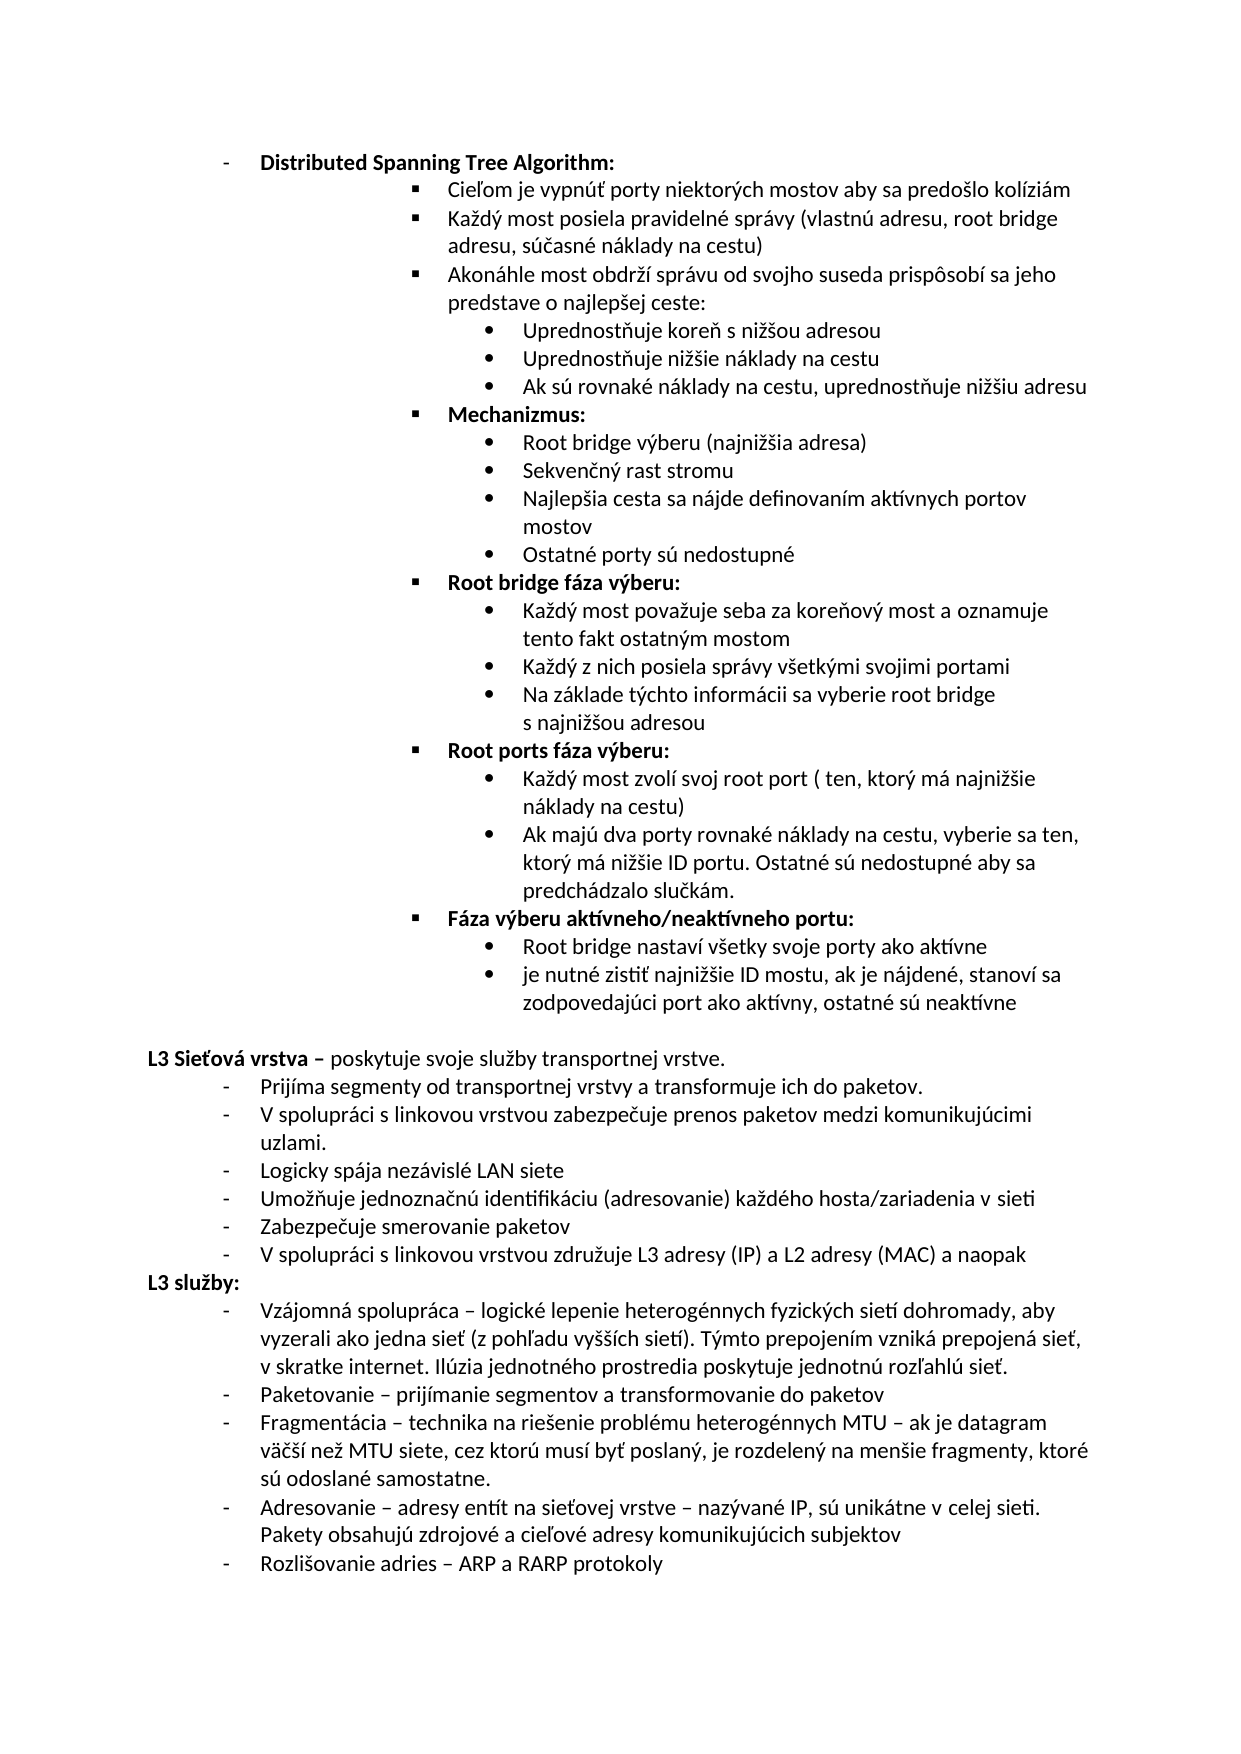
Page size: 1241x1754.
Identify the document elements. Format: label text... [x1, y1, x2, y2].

list Umožňuje jednoznačnú identifikáciu (adresovanie) každého hosta/zariadenia v sieti [223, 1184, 1093, 1212]
list Adresovanie – adresy entít na sieťovej vrstve – nazývané IP, sú unikátne v celej sieti. Pakety obsahujú zdrojové a cieľové adresy komunikujúcich subjektov [223, 1493, 1093, 1549]
list Každý most považuje seba za koreňový most a oznamuje tento fakt ostatným mostom [485, 596, 1093, 652]
list Root ports fáza výberu: [410, 736, 1093, 764]
list Root bridge nastaví všetky svoje porty ako aktívne [485, 932, 1093, 960]
text L3 služby: [148, 1268, 1093, 1296]
list V spolupráci s linkovou vrstvou združuje L3 adresy (IP) a L2 adresy (MAC) a naopak [223, 1240, 1093, 1268]
list Každý z nich posiela správy všetkými svojimi portami [485, 652, 1093, 680]
list Cieľom je vypnúť porty niektorých mostov aby sa predošlo kolíziám [410, 176, 1093, 204]
list Paketovanie – prijímanie segmentov a transformovanie do paketov [223, 1381, 1093, 1408]
list Vzájomná spolupráca – logické lepenie heterogénnych fyzických sietí dohromady, aby vyzerali ako jedna sieť (z pohľadu vyšších sietí). Týmto prepojením vzniká prepojená sieť, v skratke internet. Ilúzia jednotného prostredia poskytuje jednotnú rozľahlú sieť. [223, 1296, 1093, 1381]
text L3 Sieťová vrstva – poskytuje svoje služby transportnej vrstve. [148, 1044, 1093, 1072]
list Zabezpečuje smerovanie paketov [223, 1212, 1093, 1240]
list Ak sú rovnaké náklady na cestu, uprednostňuje nižšiu adresu [485, 372, 1093, 400]
list Každý most zvolí svoj root port ( ten, ktorý má najnižšie náklady na cestu) [485, 764, 1093, 820]
list Root bridge fáza výberu: [410, 568, 1093, 596]
list Root bridge výberu (najnižšia adresa) [485, 428, 1093, 456]
list Logicky spája nezávislé LAN siete [223, 1156, 1093, 1184]
list Akonáhle most obdrží správu od svojho suseda prispôsobí sa jeho predstave o najlepšej ceste: [410, 260, 1093, 316]
list Distributed Spanning Tree Algorithm: [223, 148, 1093, 176]
list Každý most posiela pravidelné správy (vlastnú adresu, root bridge adresu, súčasné náklady na cestu) [410, 204, 1093, 260]
list Fragmentácia – technika na riešenie problému heterogénnych MTU – ak je datagram väčší než MTU siete, cez ktorú musí byť poslaný, je rozdelený na menšie fragmenty, ktoré sú odoslané samostatne. [223, 1408, 1093, 1493]
list Uprednostňuje koreň s nižšou adresou [485, 316, 1093, 344]
list Ostatné porty sú nedostupné [485, 540, 1093, 568]
list Najlepšia cesta sa nájde definovaním aktívnych portov mostov [485, 484, 1093, 540]
list Mechanizmus: [410, 400, 1093, 428]
list je nutné zistiť najnižšie ID mostu, ak je nájdené, stanoví sa zodpovedajúci port ako aktívny, ostatné sú neaktívne [485, 960, 1093, 1016]
list Ak majú dva porty rovnaké náklady na cestu, vyberie sa ten, ktorý má nižšie ID portu. Ostatné sú nedostupné aby sa predchádzalo slučkám. [485, 820, 1093, 904]
list Fáza výberu aktívneho/neaktívneho portu: [410, 904, 1093, 932]
list Uprednostňuje nižšie náklady na cestu [485, 344, 1093, 372]
list Na základe týchto informácii sa vyberie root bridge s najnižšou adresou [485, 680, 1093, 736]
list Rozlišovanie adries – ARP a RARP protokoly [223, 1549, 1093, 1577]
list Sekvenčný rast stromu [485, 456, 1093, 484]
list Prijíma segmenty od transportnej vrstvy a transformuje ich do paketov. [223, 1072, 1093, 1100]
list V spolupráci s linkovou vrstvou zabezpečuje prenos paketov medzi komunikujúcimi uzlami. [223, 1100, 1093, 1156]
